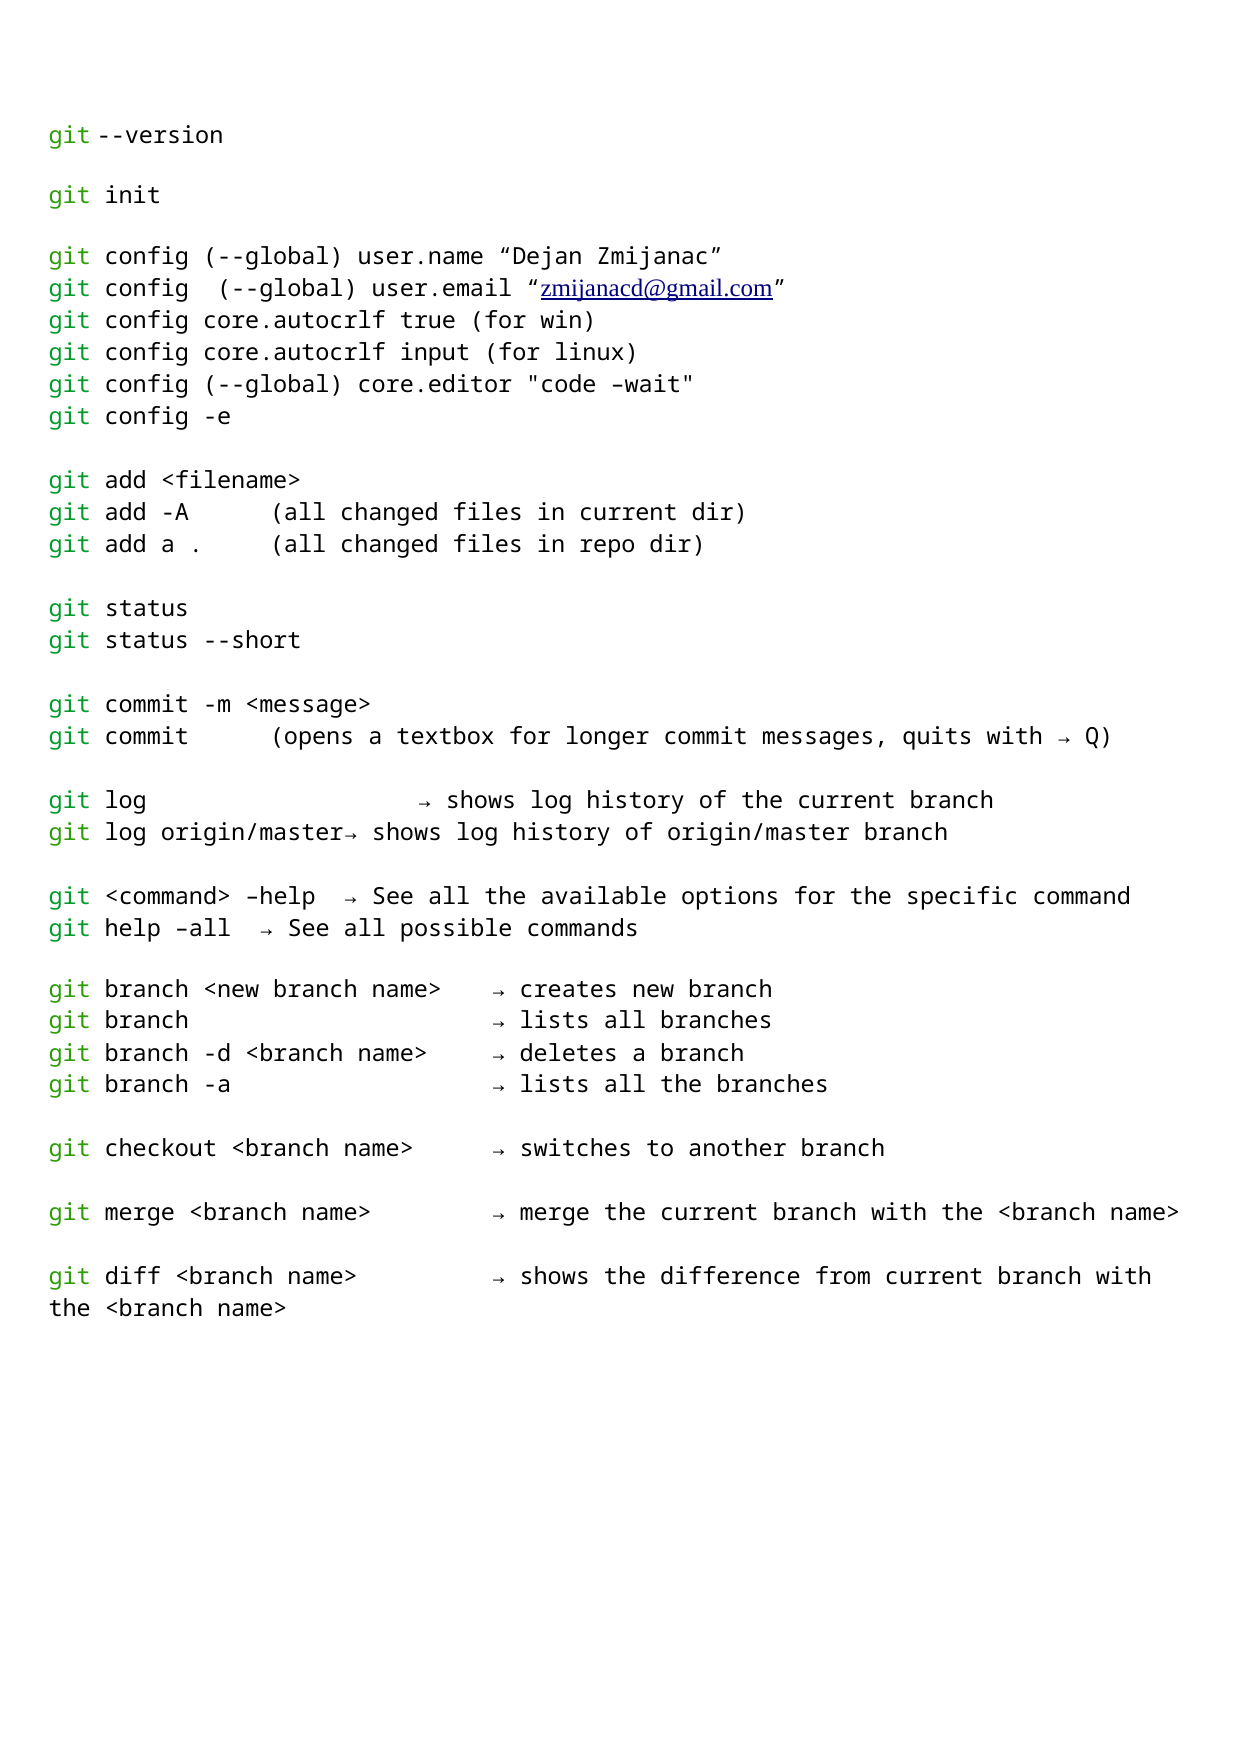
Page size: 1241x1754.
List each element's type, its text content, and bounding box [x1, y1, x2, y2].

text git log origin/master → shows log history of origin/master branch [48, 815, 1201, 847]
text git config core.autocrlf true (for win) [48, 303, 1201, 336]
text git <command> –help → See all the available options for the specific command [48, 879, 1201, 911]
text git commit -m <message> [48, 687, 1201, 719]
text git commit (opens a textbox for longer commit messages, quits with → Q) [48, 719, 1201, 751]
text git --version [48, 118, 1201, 150]
text git config -e [48, 399, 1201, 431]
text git log → shows log history of the current branch [48, 783, 1201, 815]
text git status [48, 591, 1201, 623]
text git branch -d <branch name> → deletes a branch [48, 1036, 1201, 1068]
text git branch → lists all branches [48, 1004, 1201, 1036]
text git init [48, 179, 1201, 211]
text git branch -a → lists all the branches [48, 1068, 1201, 1100]
text git config (--global) core.editor "code –wait" [48, 367, 1201, 399]
text git add <filename> [48, 463, 1201, 495]
text git checkout <branch name> → switches to another branch [48, 1132, 1201, 1164]
text git config (--global) user.email “zmijanacd@gmail.com” [48, 272, 1201, 303]
text git help –all → See all possible commands [48, 911, 1201, 943]
text git branch <new branch name> → creates new branch [48, 972, 1201, 1004]
text git status --short [48, 623, 1201, 655]
text git add -A (all changed files in current dir) [48, 495, 1201, 527]
text git add a . (all changed files in repo dir) [48, 527, 1201, 559]
text git merge <branch name> → merge the current branch with the <branch name> [48, 1196, 1201, 1228]
text git config (--global) user.name “Dejan Zmijanac” [48, 239, 1201, 272]
text git diff <branch name> → shows the difference from current branch with the <branch name> [48, 1260, 1201, 1324]
text git config core.autocrlf input (for linux) [48, 336, 1201, 367]
